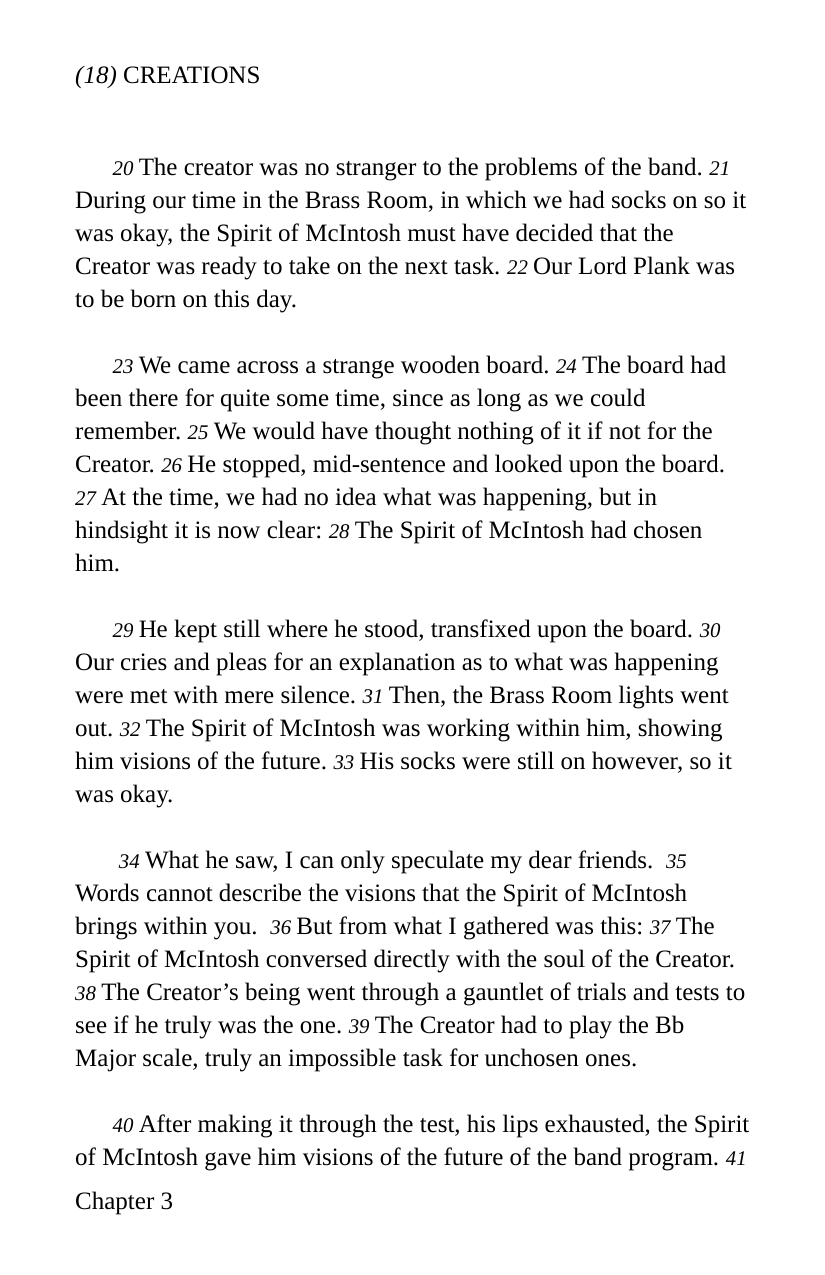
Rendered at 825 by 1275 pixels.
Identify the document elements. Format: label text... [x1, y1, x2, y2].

text 20 The creator was no stranger to the problems of the band. 21 During our time in the Brass Room, in which we had socks on so it was okay, the Spirit of McIntosh must have decided that the Creator was ready to take on the next task. 22 Our Lord Plank was to be born on this day. [75, 152, 750, 313]
text 29 He kept still where he stood, transfixed upon the board. 30 Our cries and pleas for an explanation as to what was happening were met with mere silence. 31 Then, the Brass Room lights went out. 32 The Spirit of McIntosh was working within him, showing him visions of the future. 33 His socks were still on however, so it was okay. [75, 614, 750, 808]
text 40 After making it through the test, his lips exhausted, the Spirit of McIntosh gave him visions of the future of the band program. 41 [75, 1109, 750, 1171]
text 34 What he saw, I can only speculate my dear friends. 35 Words cannot describe the visions that the Spirit of McIntosh brings within you. 36 But from what I gathered was this: 37 The Spirit of McIntosh conversed directly with the soul of the Creator. 38 The Creator’s being went through a gauntlet of trials and tests to see if he truly was the one. 39 The Creator had to play the Bb Major scale, truly an impossible task for unchosen ones. [75, 845, 750, 1072]
text 23 We came across a strange wooden board. 24 The board had been there for quite some time, since as long as we could remember. 25 We would have thought nothing of it if not for the Creator. 26 He stopped, mid-sentence and looked upon the board. 27 At the time, we had no idea what was happening, but in hindsight it is now clear: 28 The Spirit of McIntosh had chosen him. [75, 350, 750, 577]
